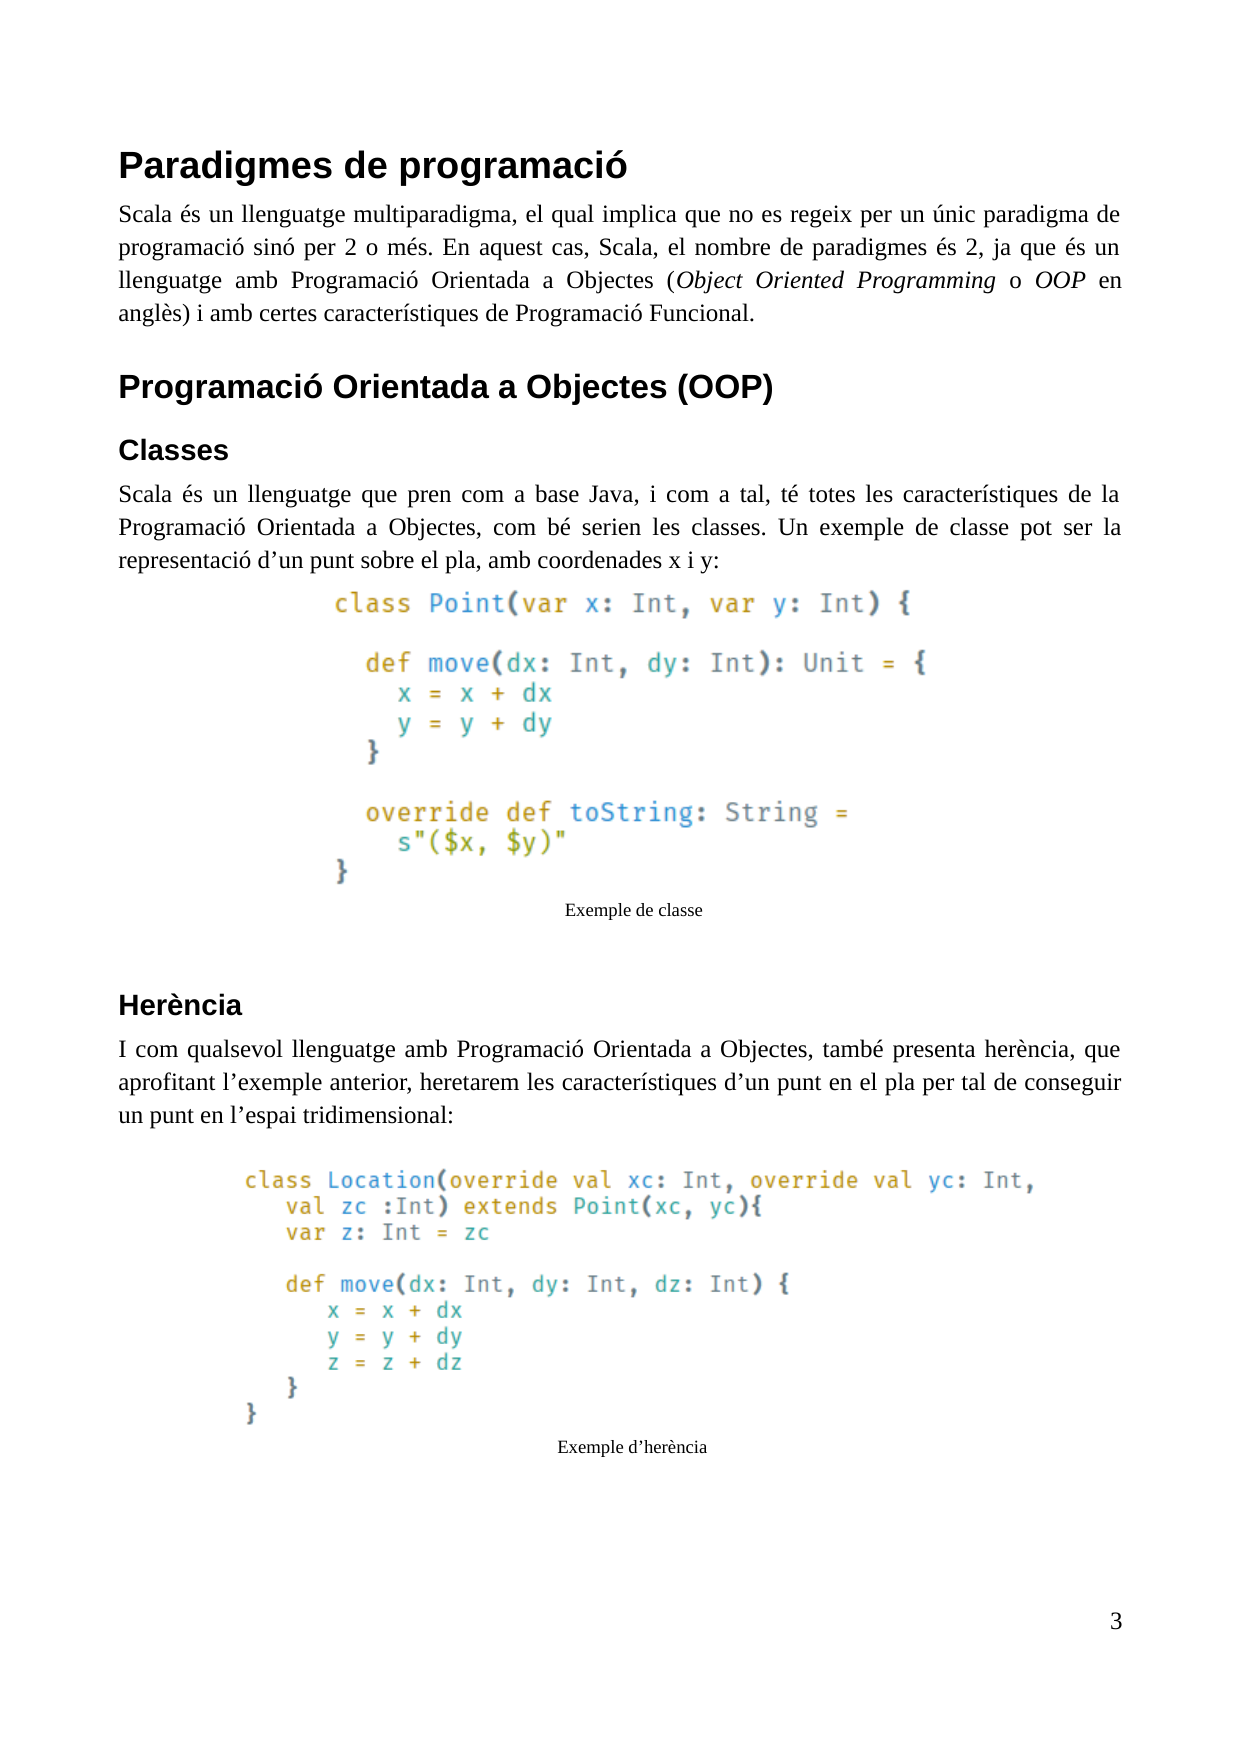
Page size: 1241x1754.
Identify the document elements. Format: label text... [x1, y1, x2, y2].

picture [322, 582, 941, 900]
subtitle Programació Orientada a Objectes (OOP) [118, 367, 1122, 405]
subtitle Classes [118, 432, 1122, 466]
picture [238, 1158, 1043, 1437]
subtitle Herència [118, 988, 1122, 1022]
text Scala és un llenguatge que pren com a base Java, i com a tal, té totes les característiques de la Programació Orientada a Objectes, com bé serien les classes. Un exemple de classe pot ser la representació d’un punt sobre el pla, amb coordenades x i y: [118, 479, 1122, 573]
text I com qualsevol llenguatge amb Programació Orientada a Objectes, també presenta herència, que aprofitant l’exemple anterior, heretarem les característiques d’un punt en el pla per tal de conseguir un punt en l’espai tridimensional: [118, 1034, 1122, 1129]
subtitle Paradigmes de programació [118, 143, 1122, 187]
text Scala és un llenguatge multiparadigma, el qual implica que no es regeix per un únic paradigma de programació sinó per 2 o més. En aquest cas, Scala, el nombre de paradigmes és 2, ja que és un llenguatge amb Programació Orientada a Objectes (Object Oriented Programming o OOP en anglès) i amb certes característiques de Programació Funcional. [118, 199, 1122, 327]
